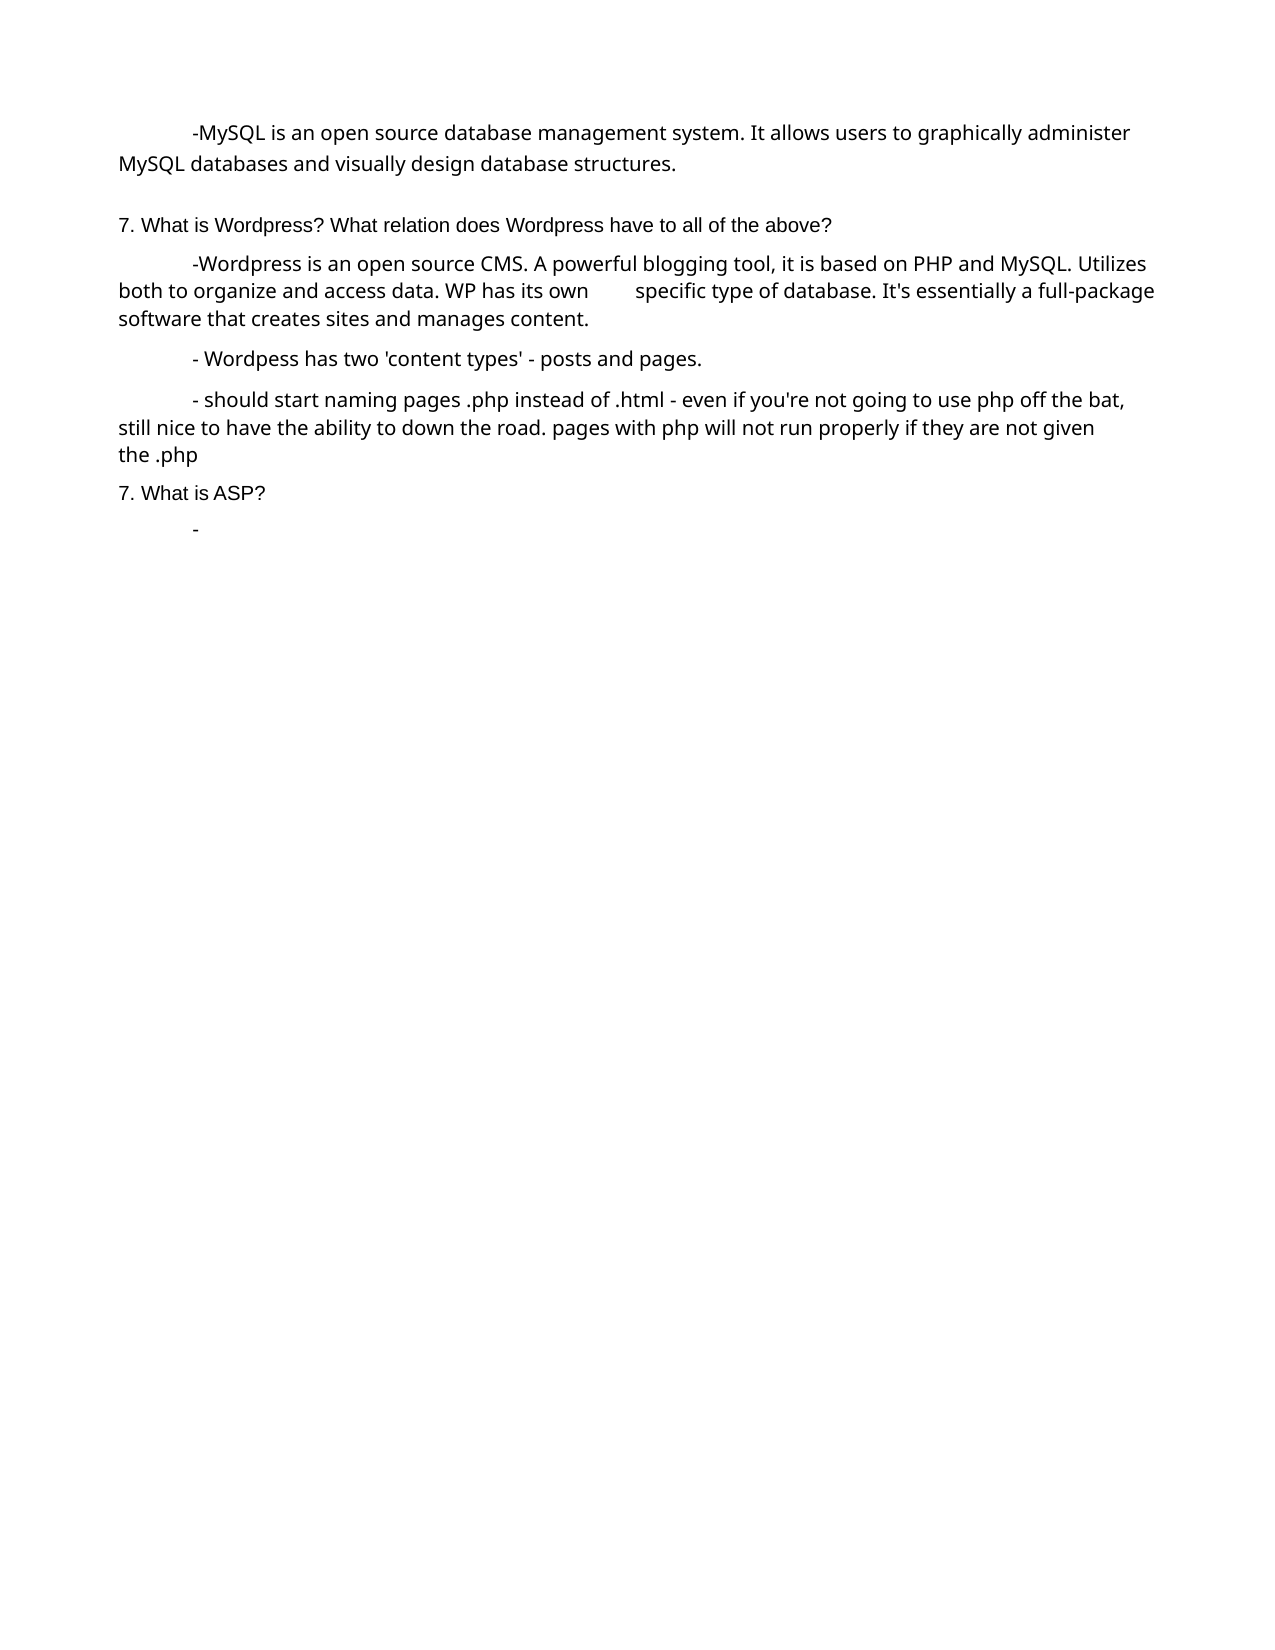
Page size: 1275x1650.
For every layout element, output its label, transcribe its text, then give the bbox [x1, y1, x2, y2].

text -MySQL is an open source database management system. It allows users to graphically administer MySQL databases and visually design database structures. [118, 118, 1157, 178]
text - Wordpess has two 'content types' - posts and pages. [118, 345, 1157, 373]
text - should start naming pages .php instead of .html - even if you're not going to use php off the bat, still nice to have the ability to down the road. pages with php will not run properly if they are not given the .php [118, 385, 1157, 469]
text 7. What is Wordpress? What relation does Wordpress have to all of the above? [118, 213, 1157, 237]
text -Wordpress is an open source CMS. A powerful blogging tool, it is based on PHP and MySQL. Utilizes both to organize and access data. WP has its own specific type of database. It's essentially a full-package software that creates sites and manages content. [118, 249, 1157, 332]
text 7. What is ASP? [118, 481, 1157, 505]
text - [118, 517, 1157, 541]
